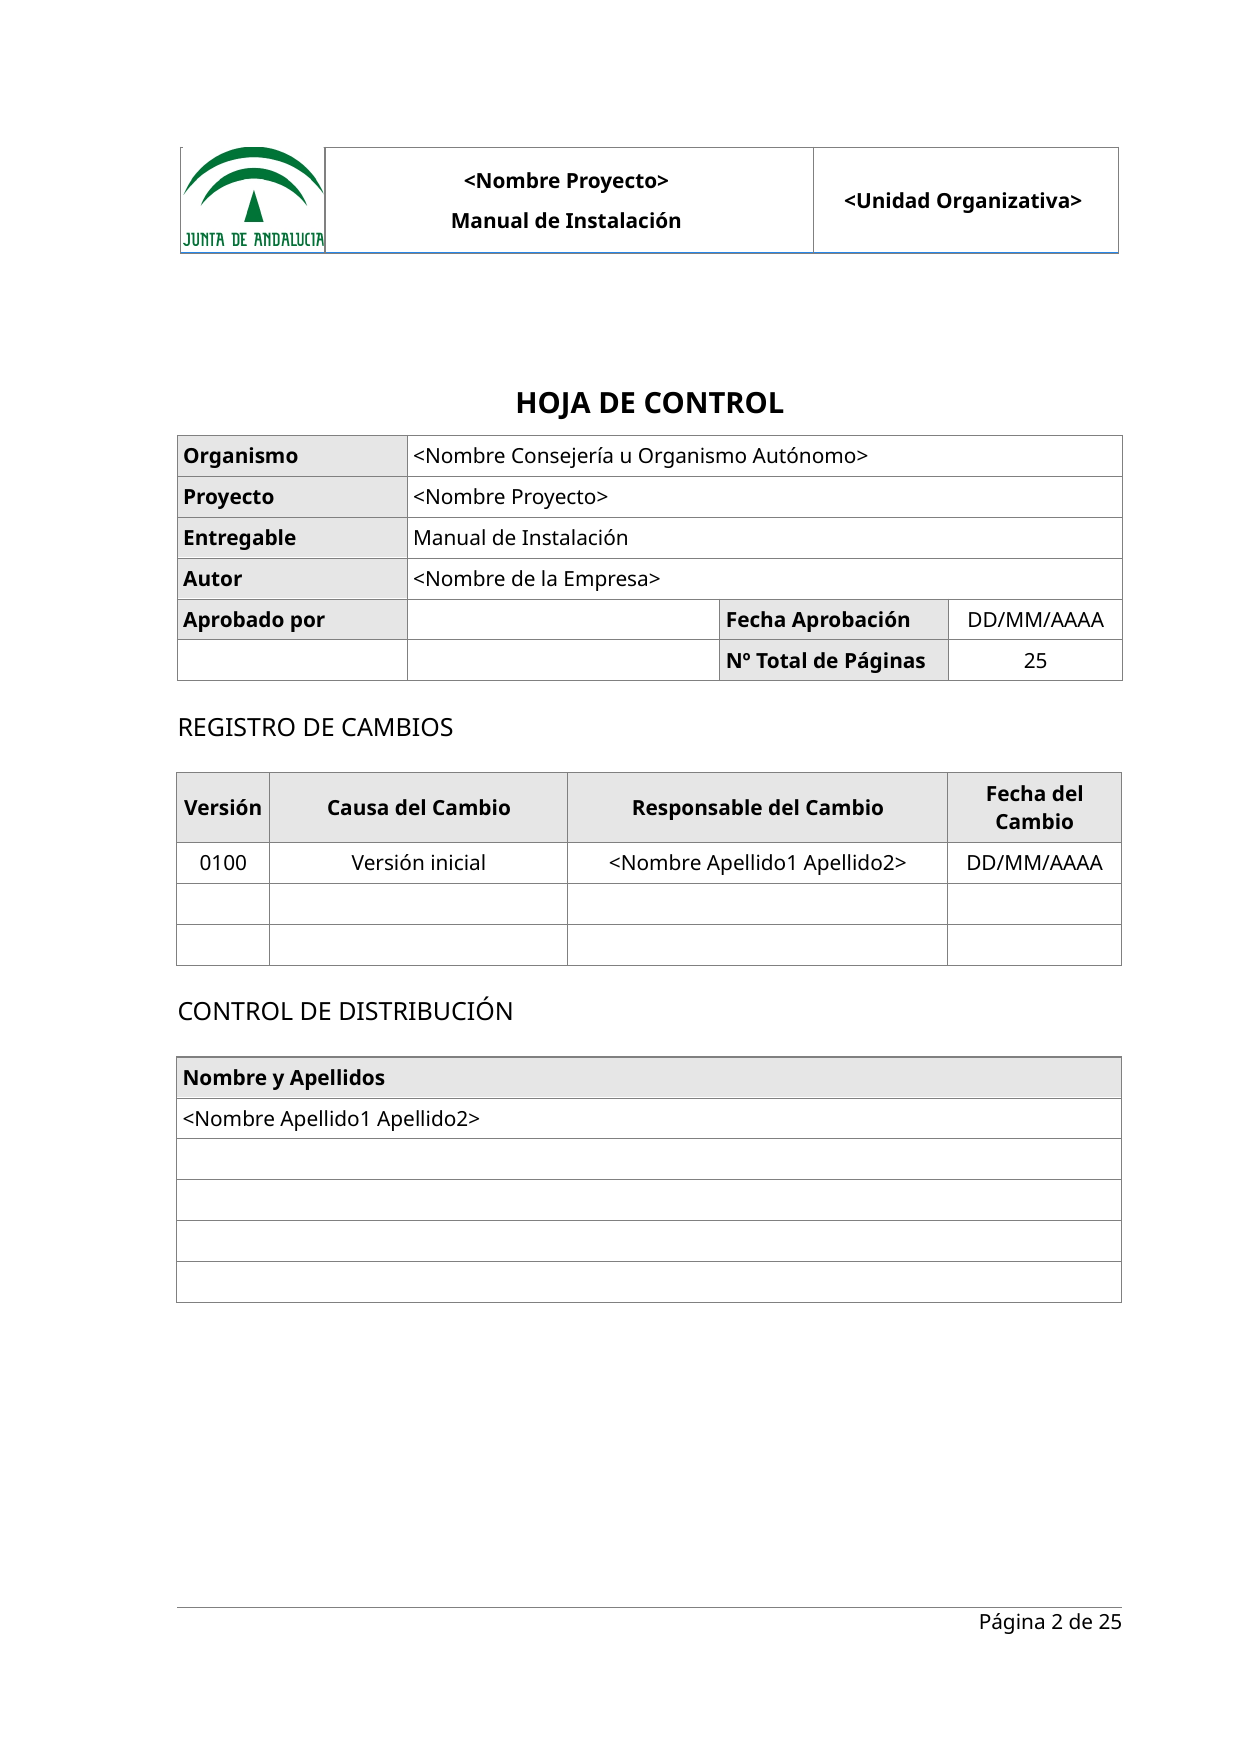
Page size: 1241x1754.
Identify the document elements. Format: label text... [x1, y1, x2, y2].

table_cell [408, 640, 719, 680]
text CONTROL DE DISTRIBUCIÓN [177, 994, 1122, 1028]
table_cell [948, 884, 1121, 923]
table_cell [408, 600, 719, 639]
table_cell [270, 925, 567, 964]
table_cell Entregable [178, 518, 407, 557]
table_cell [177, 1180, 1121, 1220]
table_cell 0100 [177, 843, 269, 883]
table_cell Nº Total de Páginas [720, 640, 948, 680]
table_header Fecha del Cambio [948, 773, 1121, 842]
table_cell <Nombre de la Empresa> [408, 559, 1122, 598]
table_header Versión [177, 773, 269, 842]
table_cell Fecha Aprobación [720, 600, 948, 639]
table_cell [177, 1262, 1121, 1302]
text HOJA DE CONTROL [177, 382, 1122, 422]
table_cell Proyecto [178, 477, 407, 517]
table_header Organismo [178, 436, 407, 476]
table_cell <Nombre Proyecto> [408, 477, 1122, 517]
table_cell <Nombre Apellido1 Apellido2> [568, 843, 947, 883]
table_cell Autor [178, 559, 407, 598]
table_cell [270, 884, 567, 923]
table_cell <Nombre Apellido1 Apellido2> [177, 1099, 1121, 1138]
table_cell 22 [949, 640, 1122, 680]
table_cell [948, 925, 1121, 964]
table_cell [177, 925, 269, 964]
table_cell Manual de Instalación [408, 518, 1122, 557]
table_cell DD/MM/AAAA [948, 843, 1121, 883]
table_header Responsable del Cambio [568, 773, 947, 842]
table_cell [178, 640, 407, 680]
table_cell [177, 1221, 1121, 1261]
table_header Nombre y Apellidos [177, 1058, 1121, 1097]
picture [183, 147, 324, 246]
table_cell [568, 884, 947, 923]
table_header <Nombre Consejería u Organismo Autónomo> [408, 436, 1122, 476]
table_cell Versión inicial [270, 843, 567, 883]
table_cell [177, 884, 269, 923]
table_cell Aprobado por [178, 600, 407, 639]
table_cell [177, 1139, 1121, 1179]
text REGISTRO DE CAMBIOS [177, 710, 1122, 744]
table_cell [568, 925, 947, 964]
table_header Causa del Cambio [270, 773, 567, 842]
table_cell DD/MM/AAAA [949, 600, 1122, 639]
